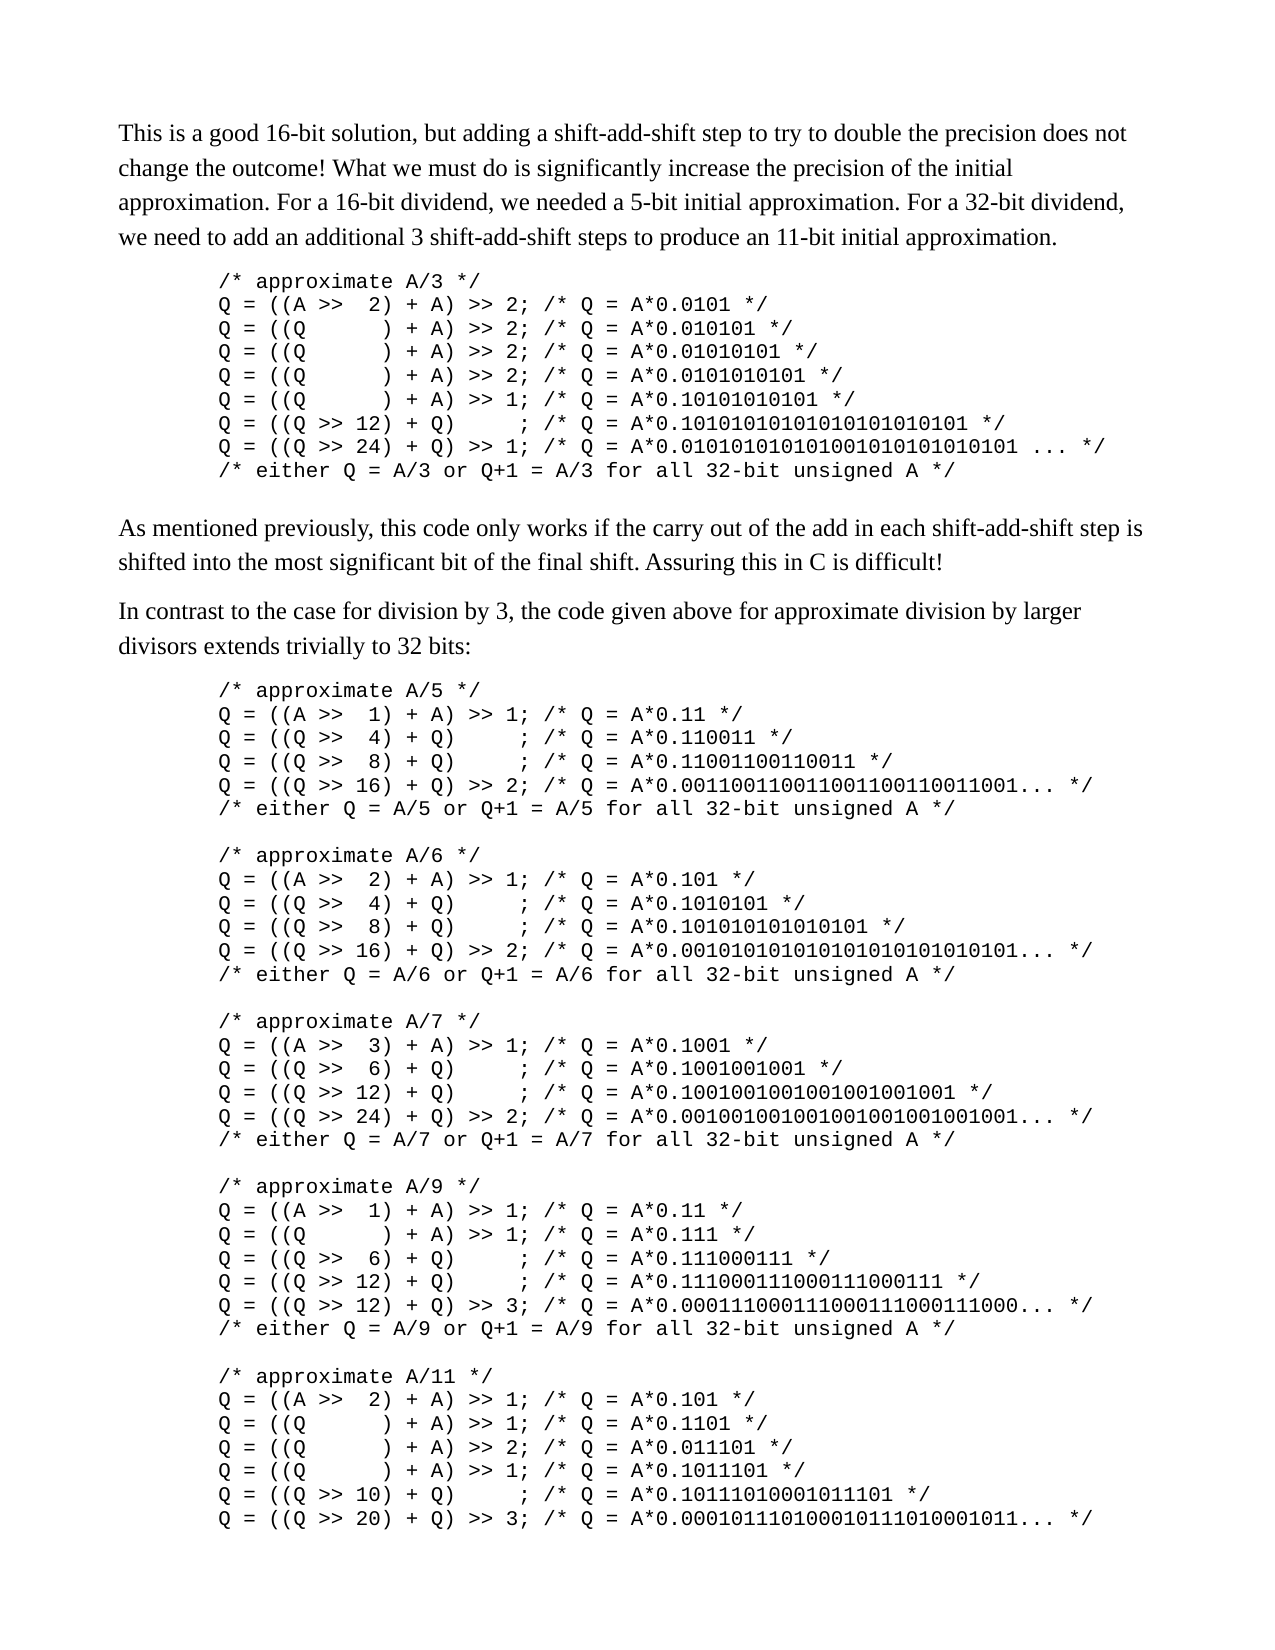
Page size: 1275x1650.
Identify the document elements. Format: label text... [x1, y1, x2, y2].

text Q = ((Q >> 6) + Q) ; /* Q = A*0.1001001001 */ [118, 1058, 1157, 1082]
text /* approximate A/11 */ [118, 1366, 1157, 1389]
text /* approximate A/9 */ [118, 1177, 1157, 1200]
text Q = ((Q >> 12) + Q) ; /* Q = A*0.111000111000111000111 */ [118, 1271, 1157, 1295]
text Q = ((Q >> 4) + Q) ; /* Q = A*0.110011 */ [118, 727, 1157, 751]
text Q = ((Q ) + A) >> 1; /* Q = A*0.111 */ [118, 1224, 1157, 1247]
text Q = ((Q >> 12) + Q) ; /* Q = A*0.1001001001001001001001 */ [118, 1082, 1157, 1106]
text Q = ((Q ) + A) >> 2; /* Q = A*0.011101 */ [118, 1437, 1157, 1460]
text Q = ((Q ) + A) >> 1; /* Q = A*0.10101010101 */ [118, 389, 1157, 412]
text /* approximate A/3 */ [118, 271, 1157, 294]
text Q = ((A >> 2) + A) >> 1; /* Q = A*0.101 */ [118, 869, 1157, 893]
text Q = ((A >> 2) + A) >> 2; /* Q = A*0.0101 */ [118, 294, 1157, 318]
text Q = ((Q >> 10) + Q) ; /* Q = A*0.10111010001011101 */ [118, 1484, 1157, 1508]
text Q = ((Q >> 8) + Q) ; /* Q = A*0.11001100110011 */ [118, 751, 1157, 774]
text Q = ((Q >> 12) + Q) >> 3; /* Q = A*0.000111000111000111000111000... */ [118, 1295, 1157, 1318]
text /* approximate A/7 */ [118, 1011, 1157, 1035]
text /* either Q = A/3 or Q+1 = A/3 for all 32-bit unsigned A */ [118, 460, 1157, 483]
text Q = ((Q ) + A) >> 2; /* Q = A*0.010101 */ [118, 318, 1157, 342]
text /* approximate A/5 */ [118, 680, 1157, 704]
text /* either Q = A/5 or Q+1 = A/5 for all 32-bit unsigned A */ [118, 798, 1157, 822]
text Q = ((A >> 2) + A) >> 1; /* Q = A*0.101 */ [118, 1389, 1157, 1413]
text This is a good 16-bit solution, but adding a shift-add-shift step to try to double the precision does not change the outcome! What we must do is significantly increase the precision of the initial approximation. For a 16-bit dividend, we needed a 5-bit initial approximation. For a 32-bit dividend, we need to add an additional 3 shift-add-shift steps to produce an 11-bit initial approximation. [118, 118, 1157, 250]
text /* either Q = A/7 or Q+1 = A/7 for all 32-bit unsigned A */ [118, 1129, 1157, 1153]
text Q = ((Q ) + A) >> 2; /* Q = A*0.01010101 */ [118, 342, 1157, 365]
text Q = ((Q ) + A) >> 2; /* Q = A*0.0101010101 */ [118, 365, 1157, 389]
text /* either Q = A/6 or Q+1 = A/6 for all 32-bit unsigned A */ [118, 964, 1157, 987]
text Q = ((Q >> 16) + Q) >> 2; /* Q = A*0.001100110011001100110011001... */ [118, 774, 1157, 798]
text Q = ((Q >> 20) + Q) >> 3; /* Q = A*0.000101110100010111010001011... */ [118, 1508, 1157, 1531]
text Q = ((Q >> 24) + Q) >> 1; /* Q = A*0.010101010101001010101010101 ... */ [118, 436, 1157, 460]
text Q = ((A >> 1) + A) >> 1; /* Q = A*0.11 */ [118, 1200, 1157, 1224]
text Q = ((Q >> 6) + Q) ; /* Q = A*0.111000111 */ [118, 1247, 1157, 1271]
text As mentioned previously, this code only works if the carry out of the add in each shift-add-shift step is shifted into the most significant bit of the final shift. Assuring this in C is difficult! [118, 513, 1157, 576]
text Q = ((Q >> 12) + Q) ; /* Q = A*0.10101010101010101010101 */ [118, 412, 1157, 436]
text Q = ((Q ) + A) >> 1; /* Q = A*0.1101 */ [118, 1413, 1157, 1437]
text /* approximate A/6 */ [118, 846, 1157, 869]
text Q = ((Q >> 24) + Q) >> 2; /* Q = A*0.001001001001001001001001001... */ [118, 1106, 1157, 1129]
text Q = ((Q >> 4) + Q) ; /* Q = A*0.1010101 */ [118, 893, 1157, 916]
text In contrast to the case for division by 3, the code given above for approximate division by larger divisors extends trivially to 32 bits: [118, 596, 1157, 660]
text Q = ((A >> 1) + A) >> 1; /* Q = A*0.11 */ [118, 704, 1157, 727]
text Q = ((Q >> 16) + Q) >> 2; /* Q = A*0.001010101010101010101010101... */ [118, 940, 1157, 964]
text Q = ((Q ) + A) >> 1; /* Q = A*0.1011101 */ [118, 1460, 1157, 1484]
text /* either Q = A/9 or Q+1 = A/9 for all 32-bit unsigned A */ [118, 1318, 1157, 1342]
text Q = ((Q >> 8) + Q) ; /* Q = A*0.101010101010101 */ [118, 916, 1157, 940]
text Q = ((A >> 3) + A) >> 1; /* Q = A*0.1001 */ [118, 1035, 1157, 1058]
